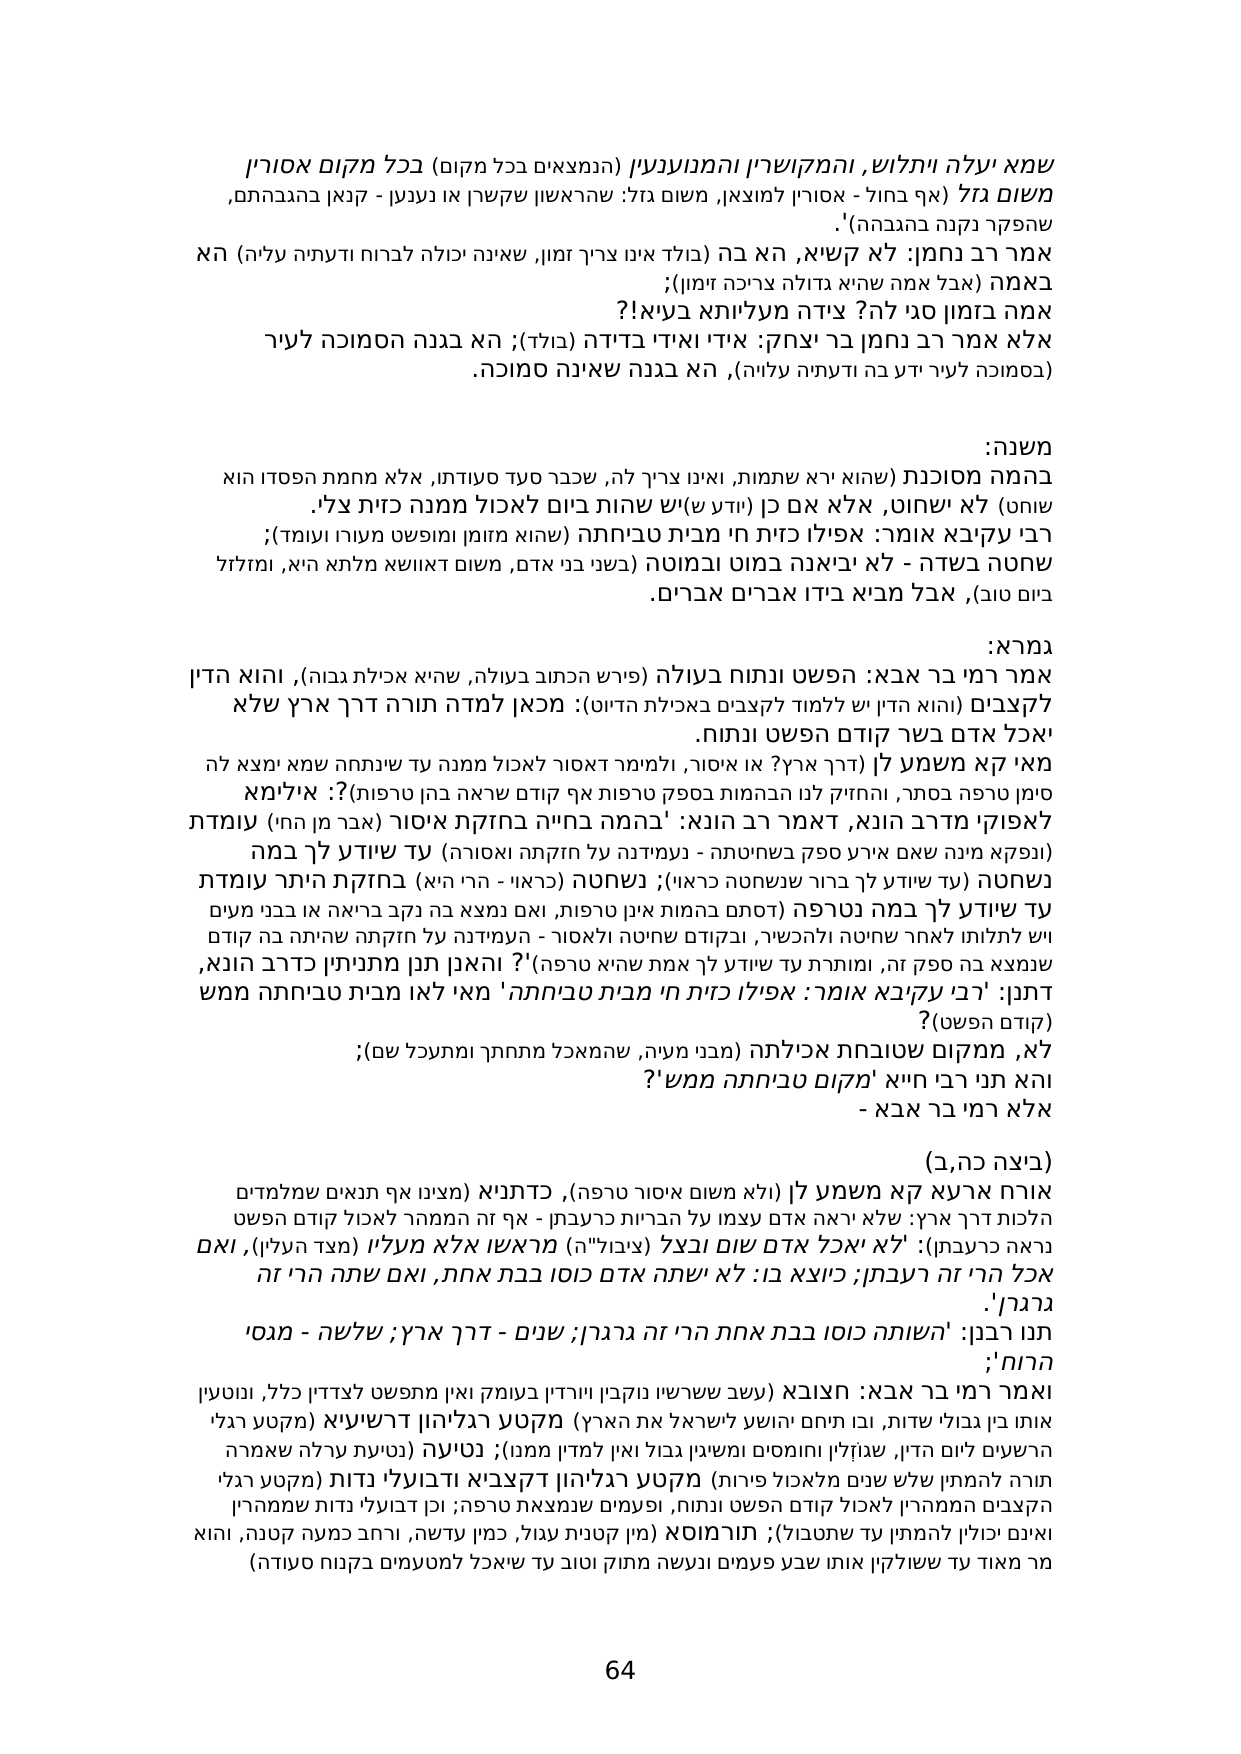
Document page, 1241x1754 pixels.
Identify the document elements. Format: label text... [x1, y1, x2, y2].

text (ביצה כה,ב) [187, 1147, 1053, 1176]
text שחטה בשדה - לא יביאנה במוט ובמוטה (בשני בני אדם, משום דאוושא מלתא היא, ומזלזל ביום טוב), אבל מביא בידו אברים אברים. [187, 549, 1053, 607]
text משנה: [187, 432, 1053, 461]
text לא, ממקום שטובחת אכילתה (מבני מעיה, שהמאכל מתחתך ומתעכל שם); [187, 1036, 1053, 1065]
text שמא יעלה ויתלוש, והמקושרין והמנוענעין (הנמצאים בכל מקום) בכל מקום אסורין משום גזל (אף בחול - אסורין למוצאן, משום גזל: שהראשון שקשרן או נענען - קנאן בהגבהתם, שהפקר נקנה בהגבהה)'. [187, 150, 1053, 238]
text אמר רמי בר אבא: הפשט ונתוח בעולה (פירש הכתוב בעולה, שהיא אכילת גבוה), והוא הדין לקצבים (והוא הדין יש ללמוד לקצבים באכילת הדיוט): מכאן למדה תורה דרך ארץ שלא יאכל אדם בשר קודם הפשט ונתוח. [187, 660, 1053, 748]
text אמר רב נחמן: לא קשיא, הא בה (בולד אינו צריך זמון, שאינה יכולה לברוח ודעתיה עליה) הא באמה (אבל אמה שהיא גדולה צריכה זימון); [187, 238, 1053, 296]
text רבי עקיבא אומר: אפילו כזית חי מבית טביחתה (שהוא מזומן ומופשט מעורו ועומד); [187, 519, 1053, 549]
text אורח ארעא קא משמע לן (ולא משום איסור טרפה), כדתניא (מצינו אף תנאים שמלמדים הלכות דרך ארץ: שלא יראה אדם עצמו על הבריות כרעבתן - אף זה הממהר לאכול קודם הפשט נראה כרעבתן): 'לא יאכל אדם שום ובצל (ציבול"ה) מראשו אלא מעליו (מצד העלין), ואם אכל הרי זה רעבתן; כיוצא בו: לא ישתה אדם כוסו בבת אחת, ואם שתה הרי זה גרגרן'. [187, 1176, 1053, 1318]
text אמה בזמון סגי לה? צידה מעליותא בעיא!? [187, 296, 1053, 325]
text ואמר רמי בר אבא: חצובא (עשב ששרשיו נוקבין ויורדין בעומק ואין מתפשט לצדדין כלל, ונוטעין אותו בין גבולי שדות, ובו תיחם יהושע לישראל את הארץ) מקטע רגליהון דרשיעיא (מקטע רגלי הרשעים ליום הדין, שגוֹזְלין וחומסים ומשיגין גבול ואין למדין ממנו); נטיעה (נטיעת ערלה שאמרה תורה להמתין שלש שנים מלאכול פירות) מקטע רגליהון דקצביא ודבועלי נדות (מקטע רגלי הקצבים הממהרין לאכול קודם הפשט ונתוח, ופעמים שנמצאת טרפה; וכן דבועלי נדות שממהרין ואינם יכולין להמתין עד שתטבול); תורמוסא (מין קטנית עגול, כמין עדשה, ורחב כמעה קטנה, והוא מר מאוד עד ששולקין אותו שבע פעמים ונעשה מתוק וטוב עד שיאכל למטעמים בקנוח סעודה) [187, 1376, 1053, 1576]
text אלא רמי בר אבא - [187, 1094, 1053, 1123]
text והא תני רבי חייא 'מקום טביחתה ממש'? [187, 1065, 1053, 1094]
text מאי קא משמע לן (דרך ארץ? או איסור, ולמימר דאסור לאכול ממנה עד שינתחה שמא ימצא לה סימן טרפה בסתר, והחזיק לנו הבהמות בספק טרפות אף קודם שראה בהן טרפות)?: אילימא לאפוקי מדרב הונא, דאמר רב הונא: 'בהמה בחייה בחזקת איסור (אבר מן החי) עומדת (ונפקא מינה שאם אירע ספק בשחיטתה - נעמידנה על חזקתה ואסורה) עד שיודע לך במה נשחטה (עד שיודע לך ברור שנשחטה כראוי); נשחטה (כראוי - הרי היא) בחזקת היתר עומדת עד שיודע לך במה נטרפה (דסתם בהמות אינן טרפות, ואם נמצא בה נקב בריאה או בבני מעים ויש לתלותו לאחר שחיטה ולהכשיר, ובקודם שחיטה ולאסור - העמידנה על חזקתה שהיתה בה קודם שנמצא בה ספק זה, ומותרת עד שיודע לך אמת שהיא טרפה)'? והאנן תנן מתניתין כדרב הונא, דתנן: 'רבי עקיבא אומר: אפילו כזית חי מבית טביחתה' מאי לאו מבית טביחתה ממש (קודם הפשט)? [187, 748, 1053, 1036]
text גמרא: [187, 631, 1053, 660]
text בהמה מסוכנת (שהוא ירא שתמות, ואינו צריך לה, שכבר סעד סעודתו, אלא מחמת הפסדו הוא שוחט) לא ישחוט, אלא אם כן (יודע ש)יש שהות ביום לאכול ממנה כזית צלי. [187, 461, 1053, 519]
text אלא אמר רב נחמן בר יצחק: אידי ואידי בדידה (בולד); הא בגנה הסמוכה לעיר (בסמוכה לעיר ידע בה ודעתיה עלויה), הא בגנה שאינה סמוכה. [187, 325, 1053, 384]
text תנו רבנן: 'השותה כוסו בבת אחת הרי זה גרגרן; שנים - דרך ארץ; שלשה - מגסי הרוח'; [187, 1318, 1053, 1376]
